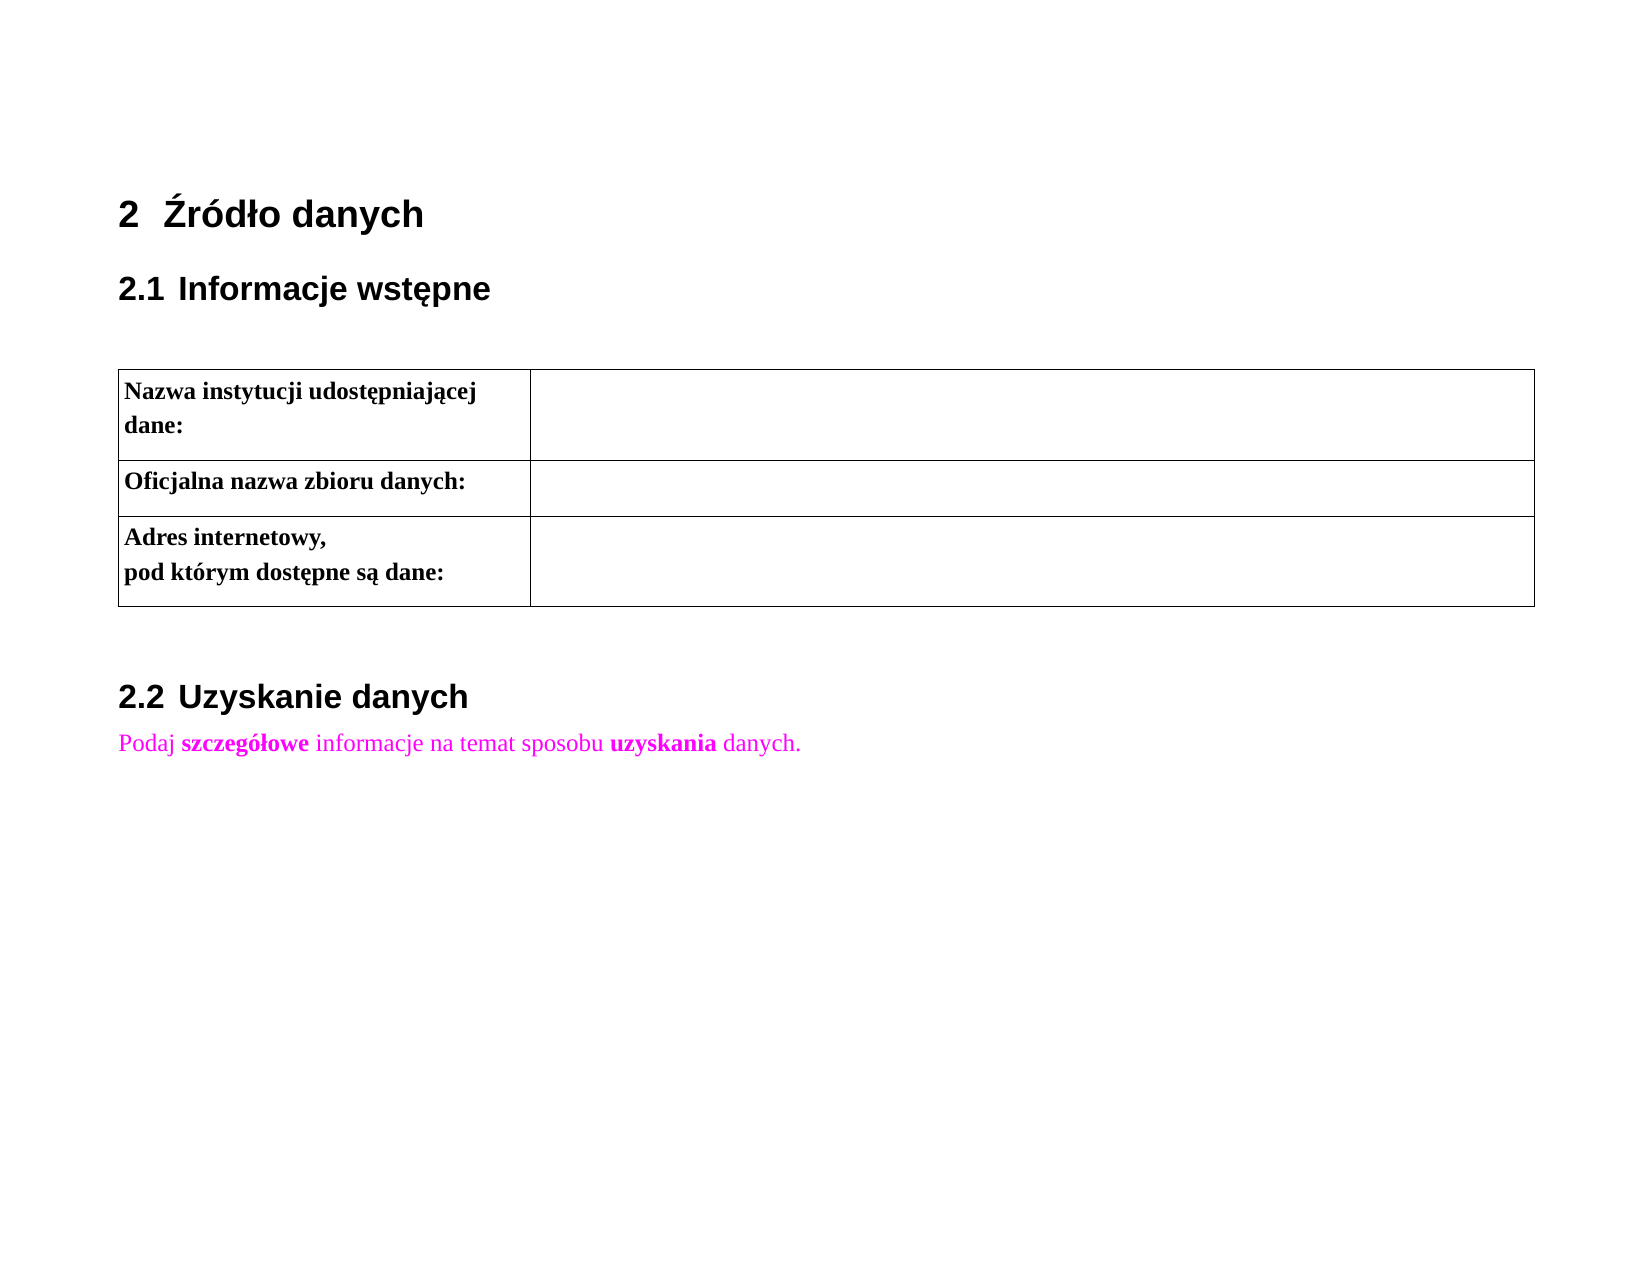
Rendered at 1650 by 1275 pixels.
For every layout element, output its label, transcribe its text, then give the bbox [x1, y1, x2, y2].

table_header [531, 370, 1534, 460]
table_cell [531, 461, 1534, 516]
table_cell Adres internetowy, pod którym dostępne są dane: [119, 517, 530, 606]
subtitle Informacje wstępne [118, 269, 1532, 308]
subtitle Uzyskanie danych [118, 677, 1532, 715]
table_cell [531, 517, 1534, 606]
subtitle Źródło danych [118, 192, 1532, 236]
table_cell Oficjalna nazwa zbioru danych: [119, 461, 530, 516]
text Podaj szczegółowe informacje na temat sposobu uzyskania danych. [118, 728, 1532, 757]
table_header Nazwa instytucji udostępniającej dane: [119, 370, 530, 460]
